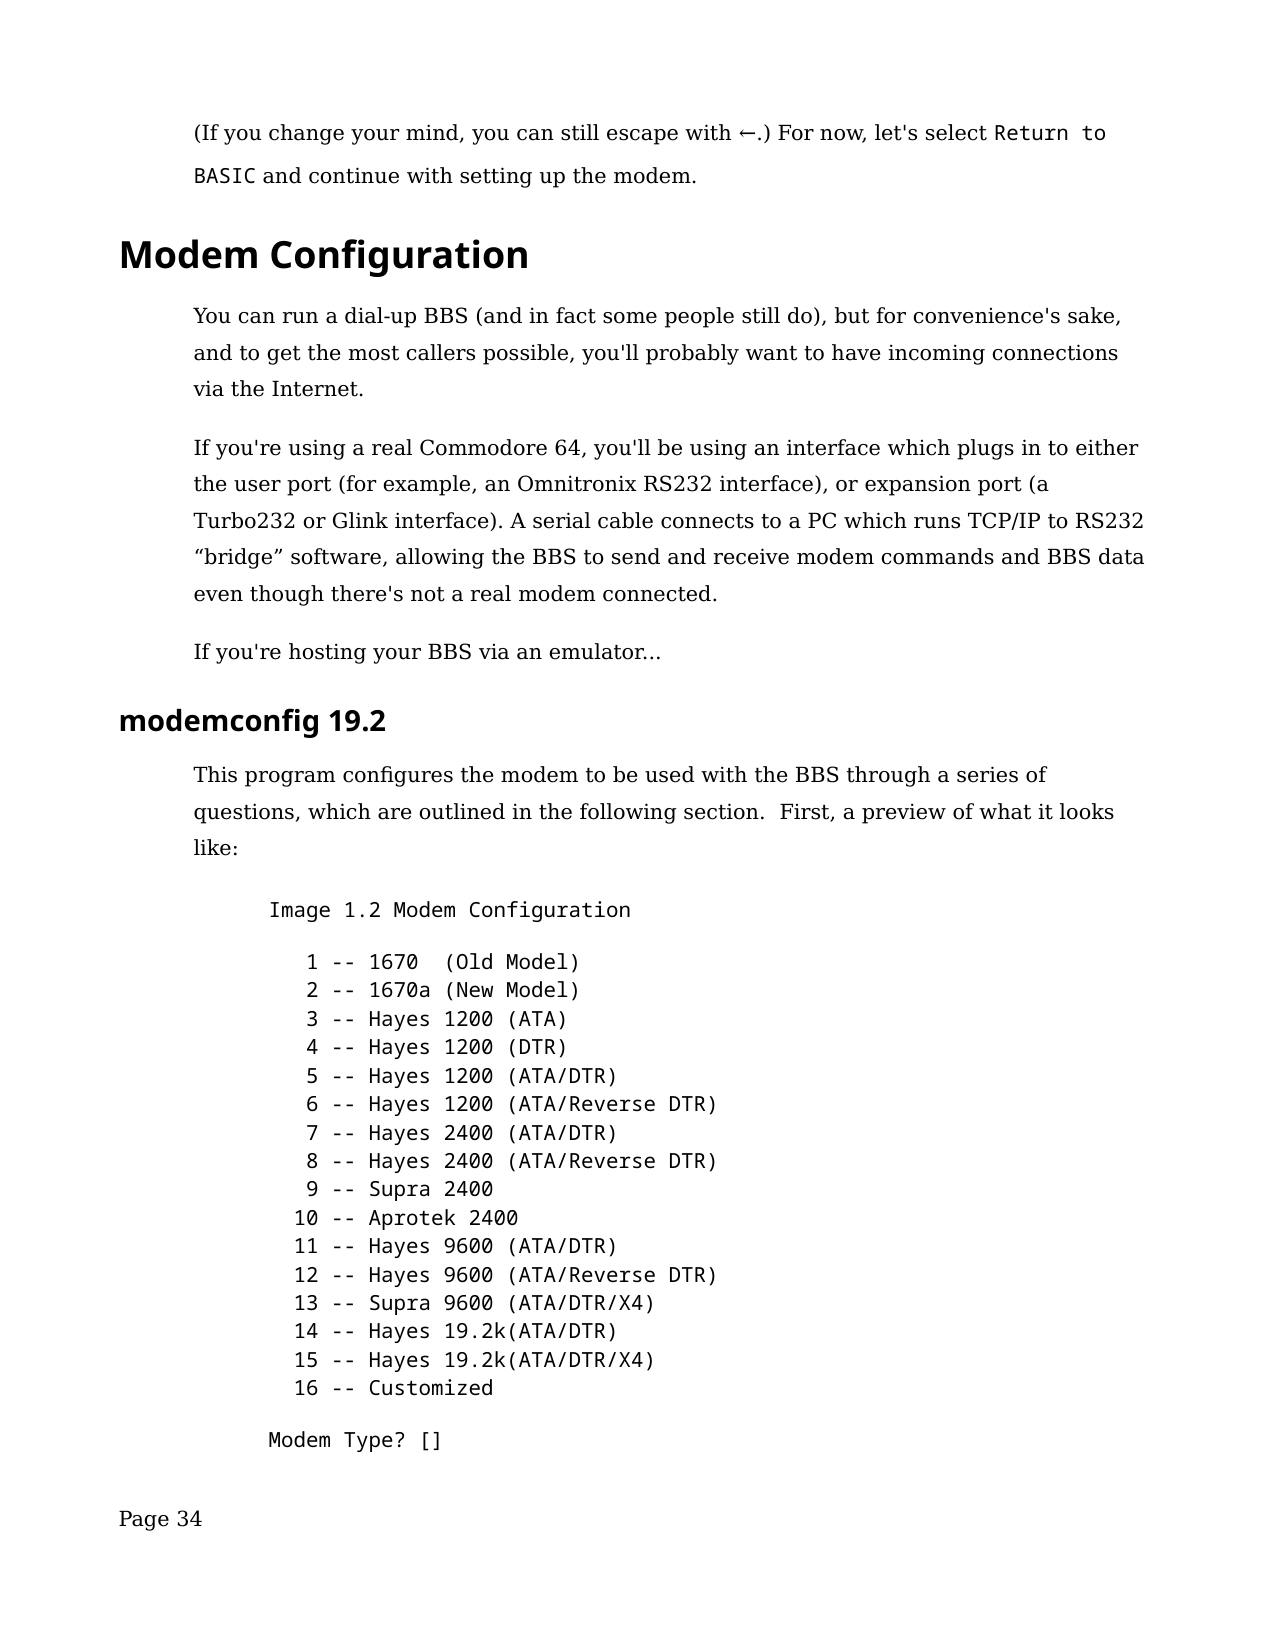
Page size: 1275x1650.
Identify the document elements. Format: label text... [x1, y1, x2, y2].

subtitle Modem Configuration [118, 228, 1157, 279]
subtitle Modem Type? [] [443, 1426, 1157, 1454]
text 5 -- Hayes 1200 (ATA/DTR) [618, 1061, 1157, 1089]
text 4 -- Hayes 1200 (DTR) [568, 1032, 1157, 1061]
subtitle Image 1.2 Modem Configuration [631, 895, 1157, 923]
text 12 -- Hayes 9600 (ATA/Reverse DTR) [718, 1260, 1157, 1288]
text 1 -- 1670 (Old Model) [581, 947, 1157, 975]
text If you're using a real Commodore 64, you'll be using an interface which plugs in to either the user port (for example, an Omnitronix RS232 interface), or expansion port (a Turbo232 or Glink interface). A serial cable connects to a PC which runs TCP/IP to RS232 “bridge” software, allowing the BBS to send and receive modem commands and BBS data even though there's not a real modem connected. [193, 436, 1157, 606]
text 7 -- Hayes 2400 (ATA/DTR) [618, 1118, 1157, 1146]
text 16 -- Customized [268, 1373, 1157, 1402]
text 13 -- Supra 9600 (ATA/DTR/X4) [656, 1288, 1157, 1317]
text This program configures the modem to be used with the BBS through a series of questions, which are outlined in the following section. First, a preview of what it looks like: [193, 763, 1157, 860]
text 14 -- Hayes 19.2k(ATA/DTR) [618, 1317, 1157, 1345]
subtitle modemconfig 19.2 [386, 700, 1157, 740]
text If you're hosting your BBS via an emulator... [193, 640, 1157, 665]
text 3 -- Hayes 1200 (ATA) [568, 1004, 1157, 1032]
text You can run a dial-up BBS (and in fact some people still do), but for convenience's sake, and to get the most callers possible, you'll probably want to have incoming connections via the Internet. [193, 304, 1157, 402]
text 11 -- Hayes 9600 (ATA/DTR) [618, 1231, 1157, 1260]
text 6 -- Hayes 1200 (ATA/Reverse DTR) [718, 1089, 1157, 1118]
text 2 -- 1670a (New Model) [581, 975, 1157, 1004]
text 10 -- Aprotek 2400 [518, 1203, 1157, 1231]
text (If you change your mind, you can still escape with ←.) For now, let's select Return to BASIC and continue with setting up the modem. [193, 118, 1157, 189]
text 15 -- Hayes 19.2k(ATA/DTR/X4) [656, 1345, 1157, 1373]
text 8 -- Hayes 2400 (ATA/Reverse DTR) [718, 1146, 1157, 1174]
text 9 -- Supra 2400 [268, 1174, 1157, 1203]
